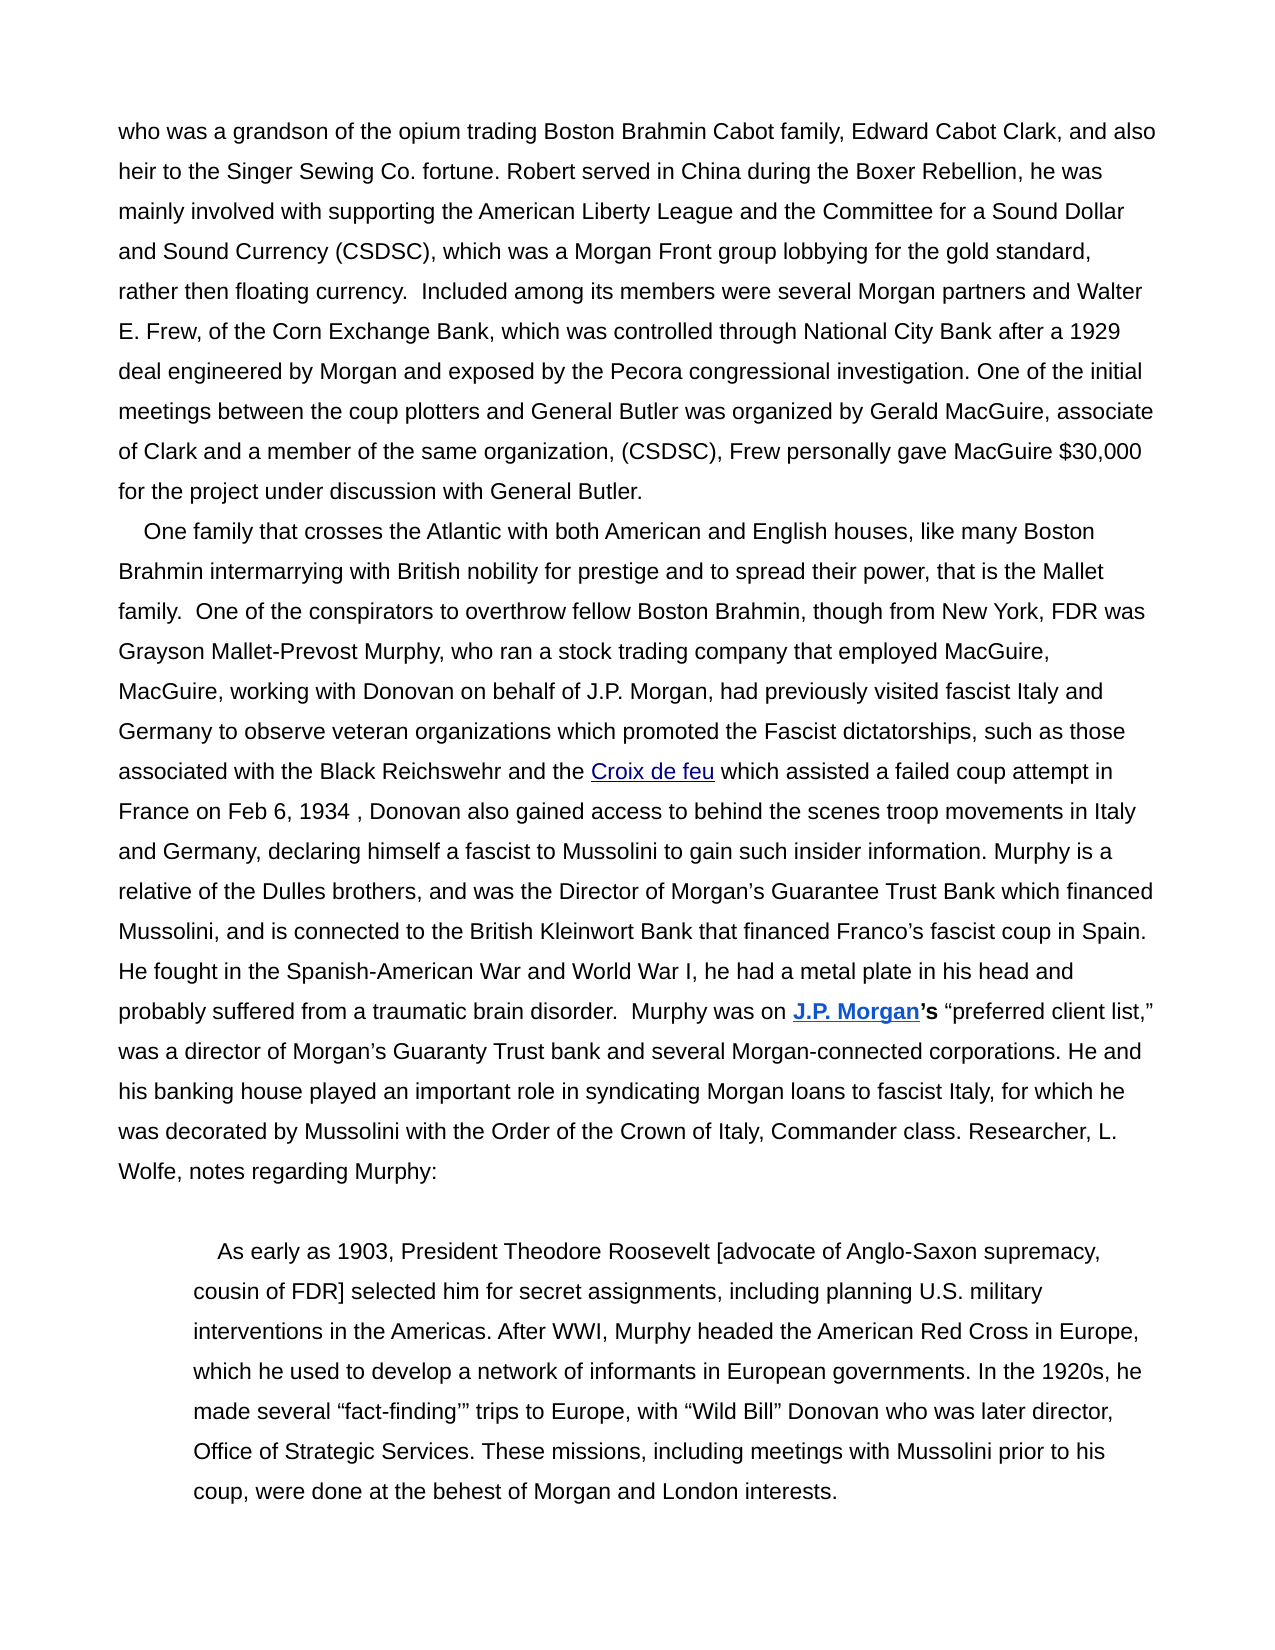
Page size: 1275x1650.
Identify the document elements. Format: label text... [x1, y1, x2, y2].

text One family that crosses the Atlantic with both American and English houses, like many Boston Brahmin intermarrying with British nobility for prestige and to spread their power, that is the Mallet family. One of the conspirators to overthrow fellow Boston Brahmin, though from New York, FDR was Grayson Mallet-Prevost Murphy, who ran a stock trading company that employed MacGuire, MacGuire, working with Donovan on behalf of J.P. Morgan, had previously visited fascist Italy and Germany to observe veteran organizations which promoted the Fascist dictatorships, such as those associated with the Black Reichswehr and the Croix de feu which assisted a failed coup attempt in France on Feb 6, 1934 , Donovan also gained access to behind the scenes troop movements in Italy and Germany, declaring himself a fascist to Mussolini to gain such insider information. Murphy is a relative of the Dulles brothers, and was the Director of Morgan’s Guarantee Trust Bank which financed Mussolini, and is connected to the British Kleinwort Bank that financed Franco’s fascist coup in Spain. He fought in the Spanish-American War and World War I, he had a metal plate in his head and probably suffered from a traumatic brain disorder. Murphy was on J.P. Morgan’s “preferred client list,” was a director of Morgan’s Guaranty Trust bank and several Morgan-connected corporations. He and his banking house played an important role in syndicating Morgan loans to fascist Italy, for which he was decorated by Mussolini with the Order of the Crown of Italy, Commander class. Researcher, L. Wolfe, notes regarding Murphy: [118, 518, 1157, 1184]
text who was a grandson of the opium trading Boston Brahmin Cabot family, Edward Cabot Clark, and also heir to the Singer Sewing Co. fortune. Robert served in China during the Boxer Rebellion, he was mainly involved with supporting the American Liberty League and the Committee for a Sound Dollar and Sound Currency (CSDSC), which was a Morgan Front group lobbying for the gold standard, rather then floating currency. Included among its members were several Morgan partners and Walter E. Frew, of the Corn Exchange Bank, which was controlled through National City Bank after a 1929 deal engineered by Morgan and exposed by the Pecora congressional investigation. One of the initial meetings between the coup plotters and General Butler was organized by Gerald MacGuire, associate of Clark and a member of the same organization, (CSDSC), Frew personally gave MacGuire $30,000 for the project under discussion with General Butler. [118, 118, 1157, 504]
text As early as 1903, President Theodore Roosevelt [advocate of Anglo-Saxon supremacy, cousin of FDR] selected him for secret assignments, including planning U.S. military interventions in the Americas. After WWI, Murphy headed the American Red Cross in Europe, which he used to develop a network of informants in European governments. In the 1920s, he made several “fact-finding’” trips to Europe, with “Wild Bill” Donovan who was later director, Office of Strategic Services. These missions, including meetings with Mussolini prior to his coup, were done at the behest of Morgan and London interests. [193, 1238, 1157, 1504]
